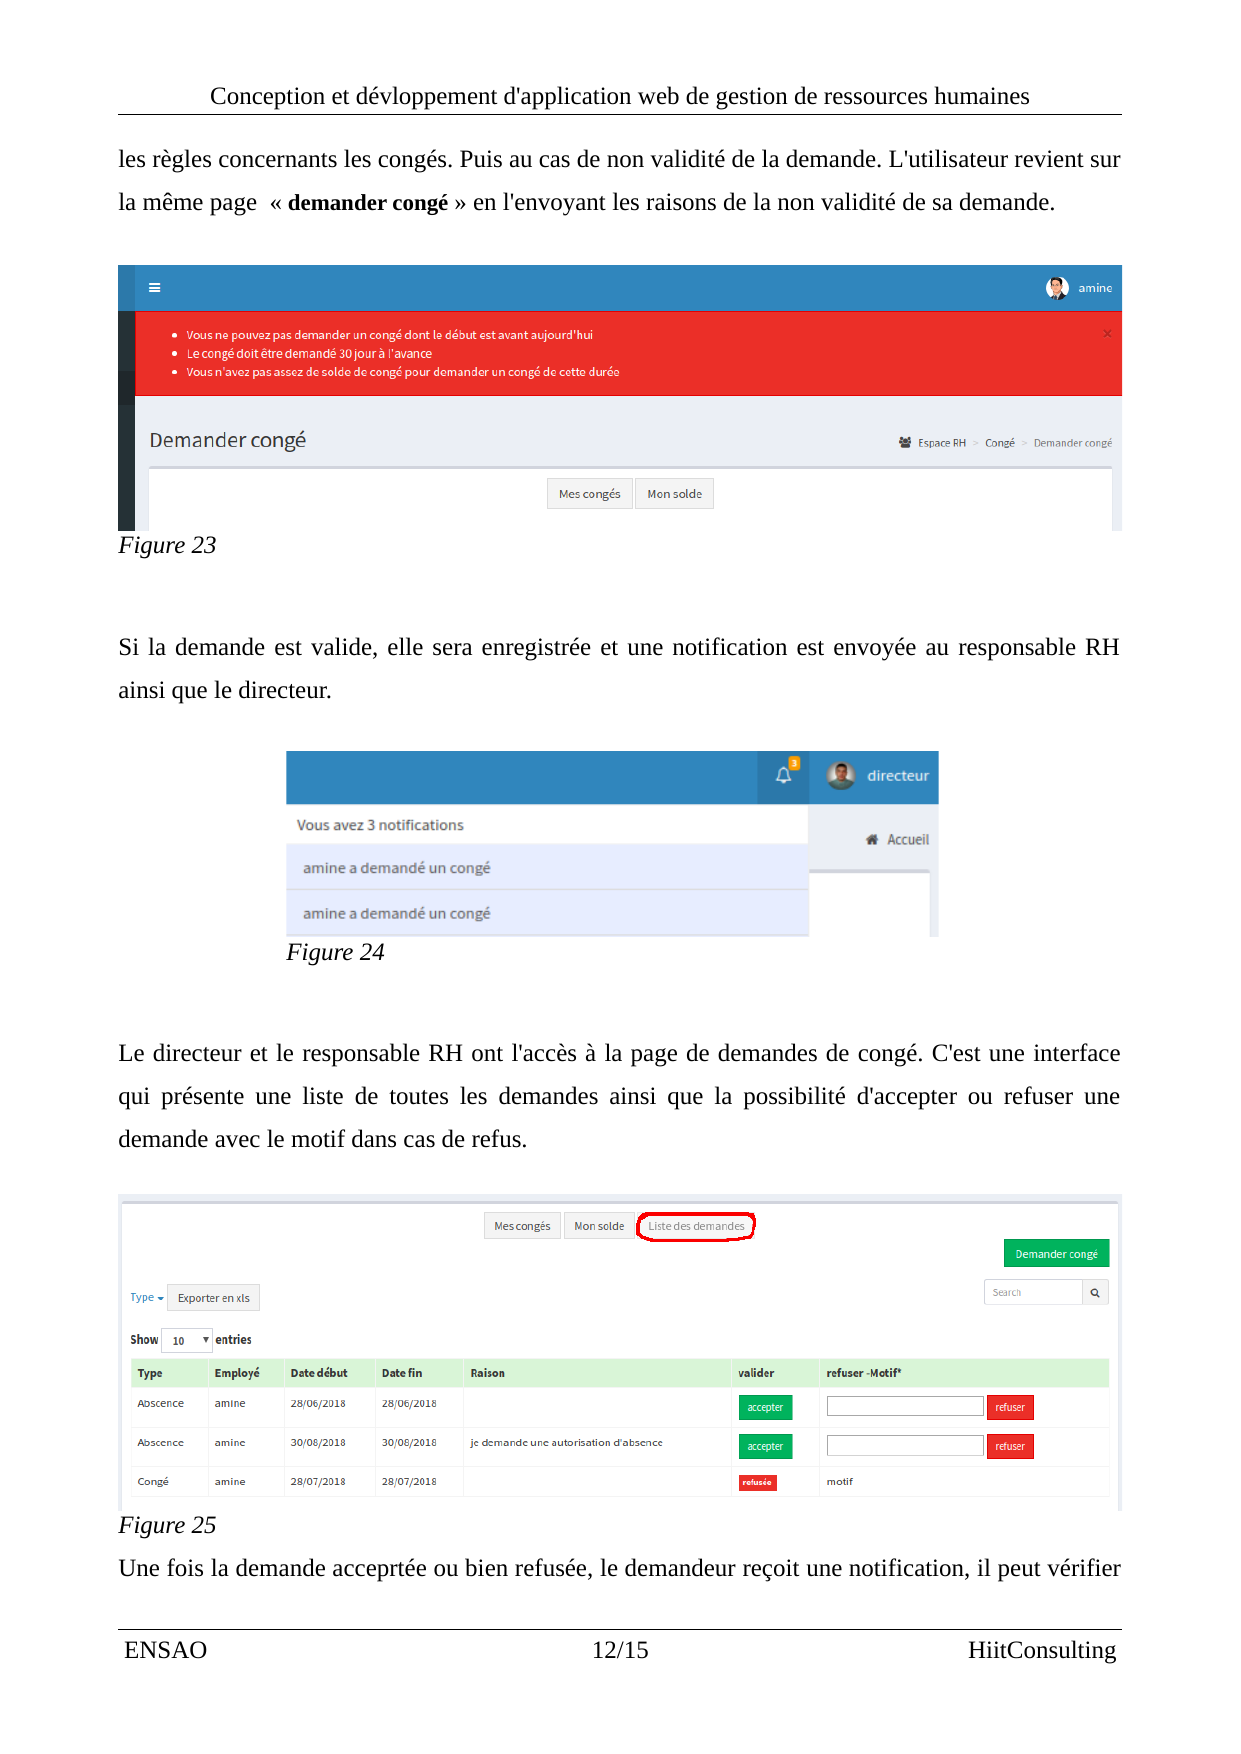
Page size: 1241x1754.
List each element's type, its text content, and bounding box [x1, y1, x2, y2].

text Si la demande est valide, elle sera enregistrée et une notification est envoyée au responsable RH ainsi que le directeur. [118, 632, 1122, 704]
text Figure 23 [118, 531, 1122, 559]
text Une fois la demande acceprtée ou bien refusée, le demandeur reçoit une notification, il peut vérifier [118, 1539, 1122, 1582]
text Figure 24 [286, 937, 939, 965]
picture [118, 265, 1123, 531]
text Figure 25 [118, 1511, 1122, 1539]
text Le directeur et le responsable RH ont l'accès à la page de demandes de congé. C'est une interface qui présente une liste de toutes les demandes ainsi que la possibilité d'accepter ou refuser une demande avec le motif dans cas de refus. [118, 1038, 1122, 1153]
text les règles concernants les congés. Puis au cas de non validité de la demande. L'utilisateur revient sur la même page « demander congé » en l'envoyant les raisons de la non validité de sa demande. [118, 144, 1122, 216]
picture [286, 751, 939, 937]
picture [118, 1194, 1123, 1511]
text [118, 1182, 1122, 1194]
